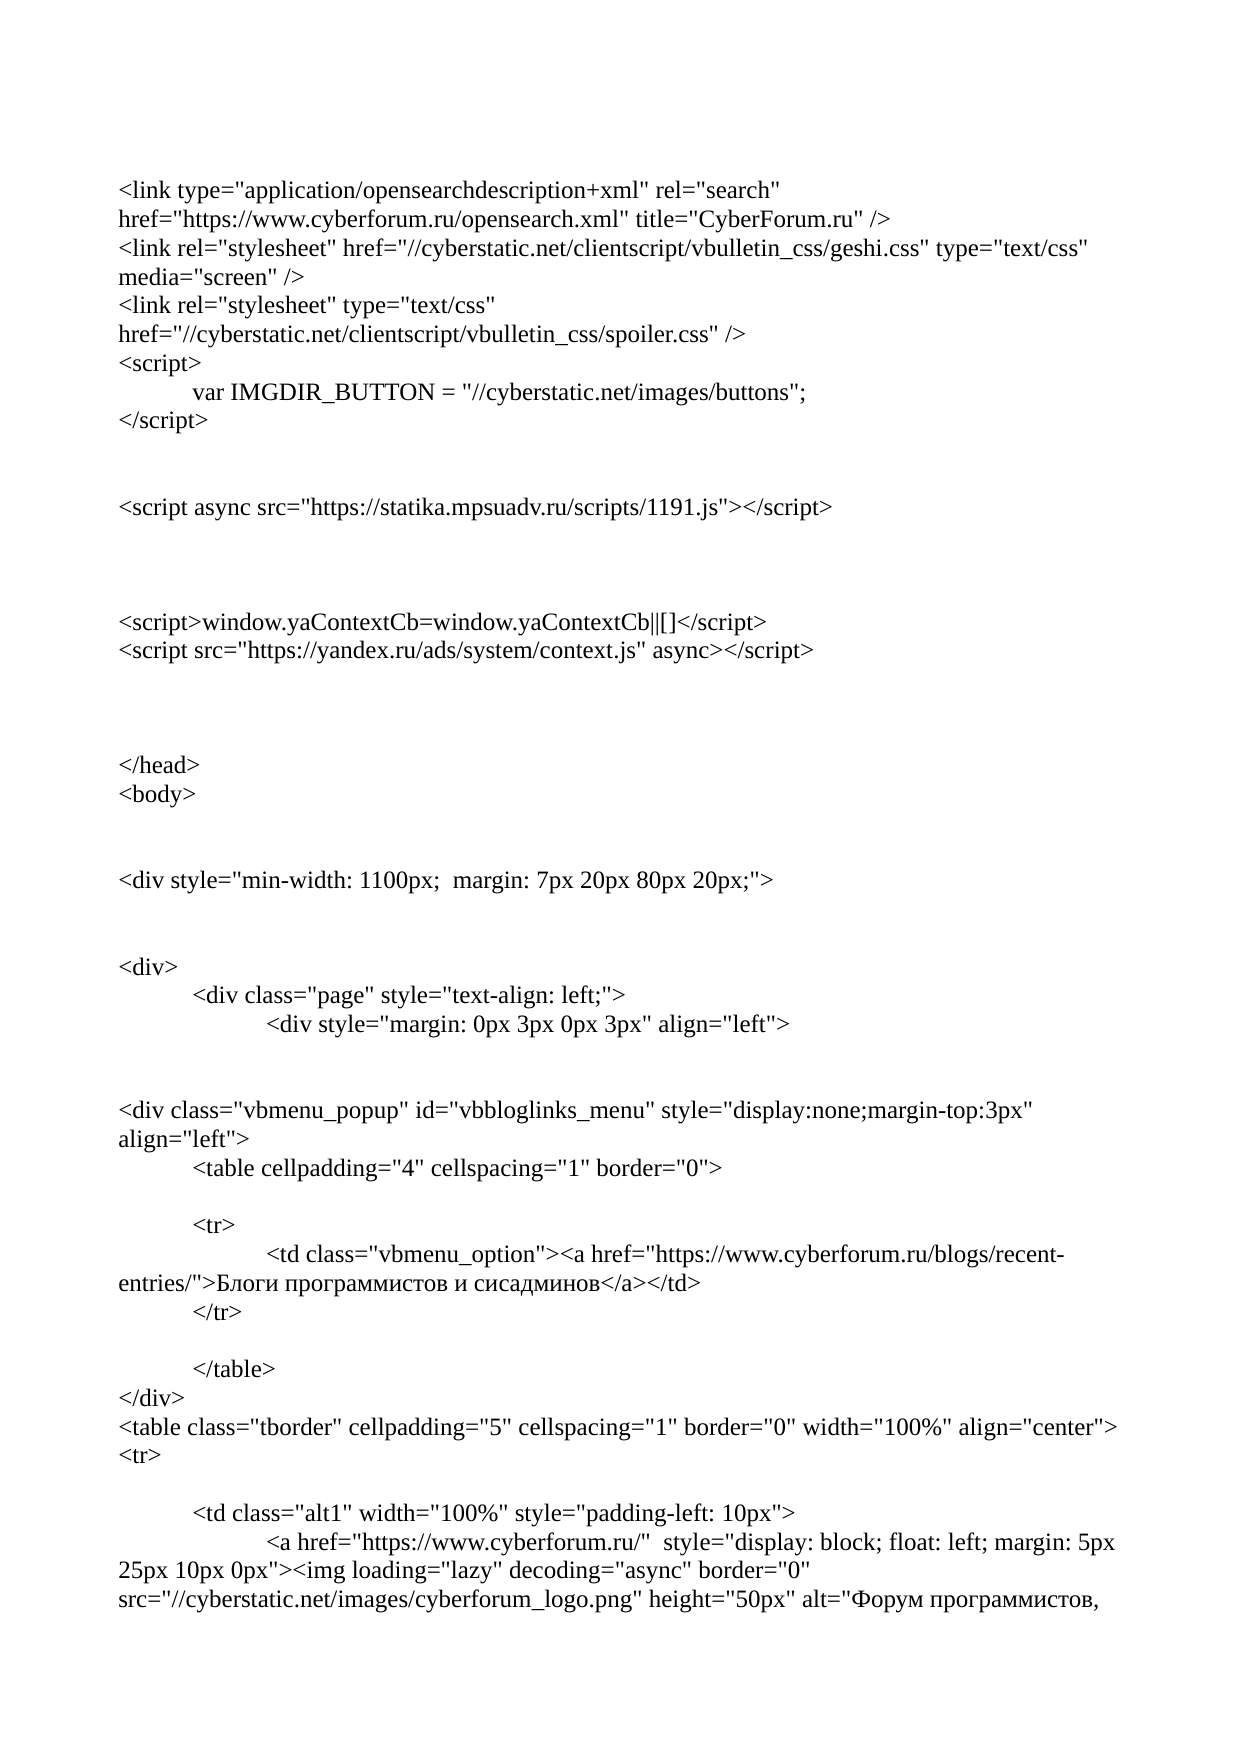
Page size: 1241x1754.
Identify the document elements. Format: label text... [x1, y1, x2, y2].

text <a href="https://www.cyberforum.ru/" style="display: block; float: left; margin: 5px 25px 10px 0px"><img loading="lazy" decoding="async" border="0" src="//cyberstatic.net/images/cyberforum_logo.png" height="50px" alt="Форум программистов, [118, 1527, 1122, 1613]
text <tr> [118, 1441, 1122, 1469]
text <div style="margin: 0px 3px 0px 3px" align="left"> [118, 1009, 1122, 1038]
text <link rel="stylesheet" type="text/css" href="//cyberstatic.net/clientscript/vbulletin_css/spoiler.css" /> [118, 291, 1122, 348]
text <td class="alt1" width="100%" style="padding-left: 10px"> [118, 1498, 1122, 1527]
text </div> [118, 1383, 1122, 1412]
text <script async src="https://statika.mpsuadv.ru/scripts/1191.js"></script> [118, 492, 1122, 521]
text <script>window.yaContextCb=window.yaContextCb||[]</script> [118, 607, 1122, 636]
text <div class="page" style="text-align: left;"> [118, 981, 1122, 1009]
text <div class="vbmenu_popup" id="vbbloglinks_menu" style="display:none;margin-top:3px" align="left"> [118, 1096, 1122, 1153]
text var IMGDIR_BUTTON = "//cyberstatic.net/images/buttons"; [118, 377, 1122, 406]
text <td class="vbmenu_option"><a href="https://www.cyberforum.ru/blogs/recent-entries/">Блоги программистов и сисадминов</a></td> [118, 1239, 1122, 1297]
text </script> [118, 406, 1122, 434]
text <link rel="stylesheet" href="//cyberstatic.net/clientscript/vbulletin_css/geshi.css" type="text/css" media="screen" /> [118, 233, 1122, 291]
text <link type="application/opensearchdescription+xml" rel="search" href="https://www.cyberforum.ru/opensearch.xml" title="CyberForum.ru" /> [118, 176, 1122, 233]
text </tr> [118, 1297, 1122, 1326]
text <div> [118, 952, 1122, 981]
text <div style="min-width: 1100px; margin: 7px 20px 80px 20px;"> [118, 866, 1122, 894]
text </head> [118, 751, 1122, 779]
text <body> [118, 779, 1122, 808]
text <script> [118, 348, 1122, 377]
text <table cellpadding="4" cellspacing="1" border="0"> [118, 1153, 1122, 1182]
text <tr> [118, 1211, 1122, 1239]
text <table class="tborder" cellpadding="5" cellspacing="1" border="0" width="100%" align="center"> [118, 1412, 1122, 1441]
text </table> [118, 1354, 1122, 1383]
text <script src="https://yandex.ru/ads/system/context.js" async></script> [118, 636, 1122, 664]
